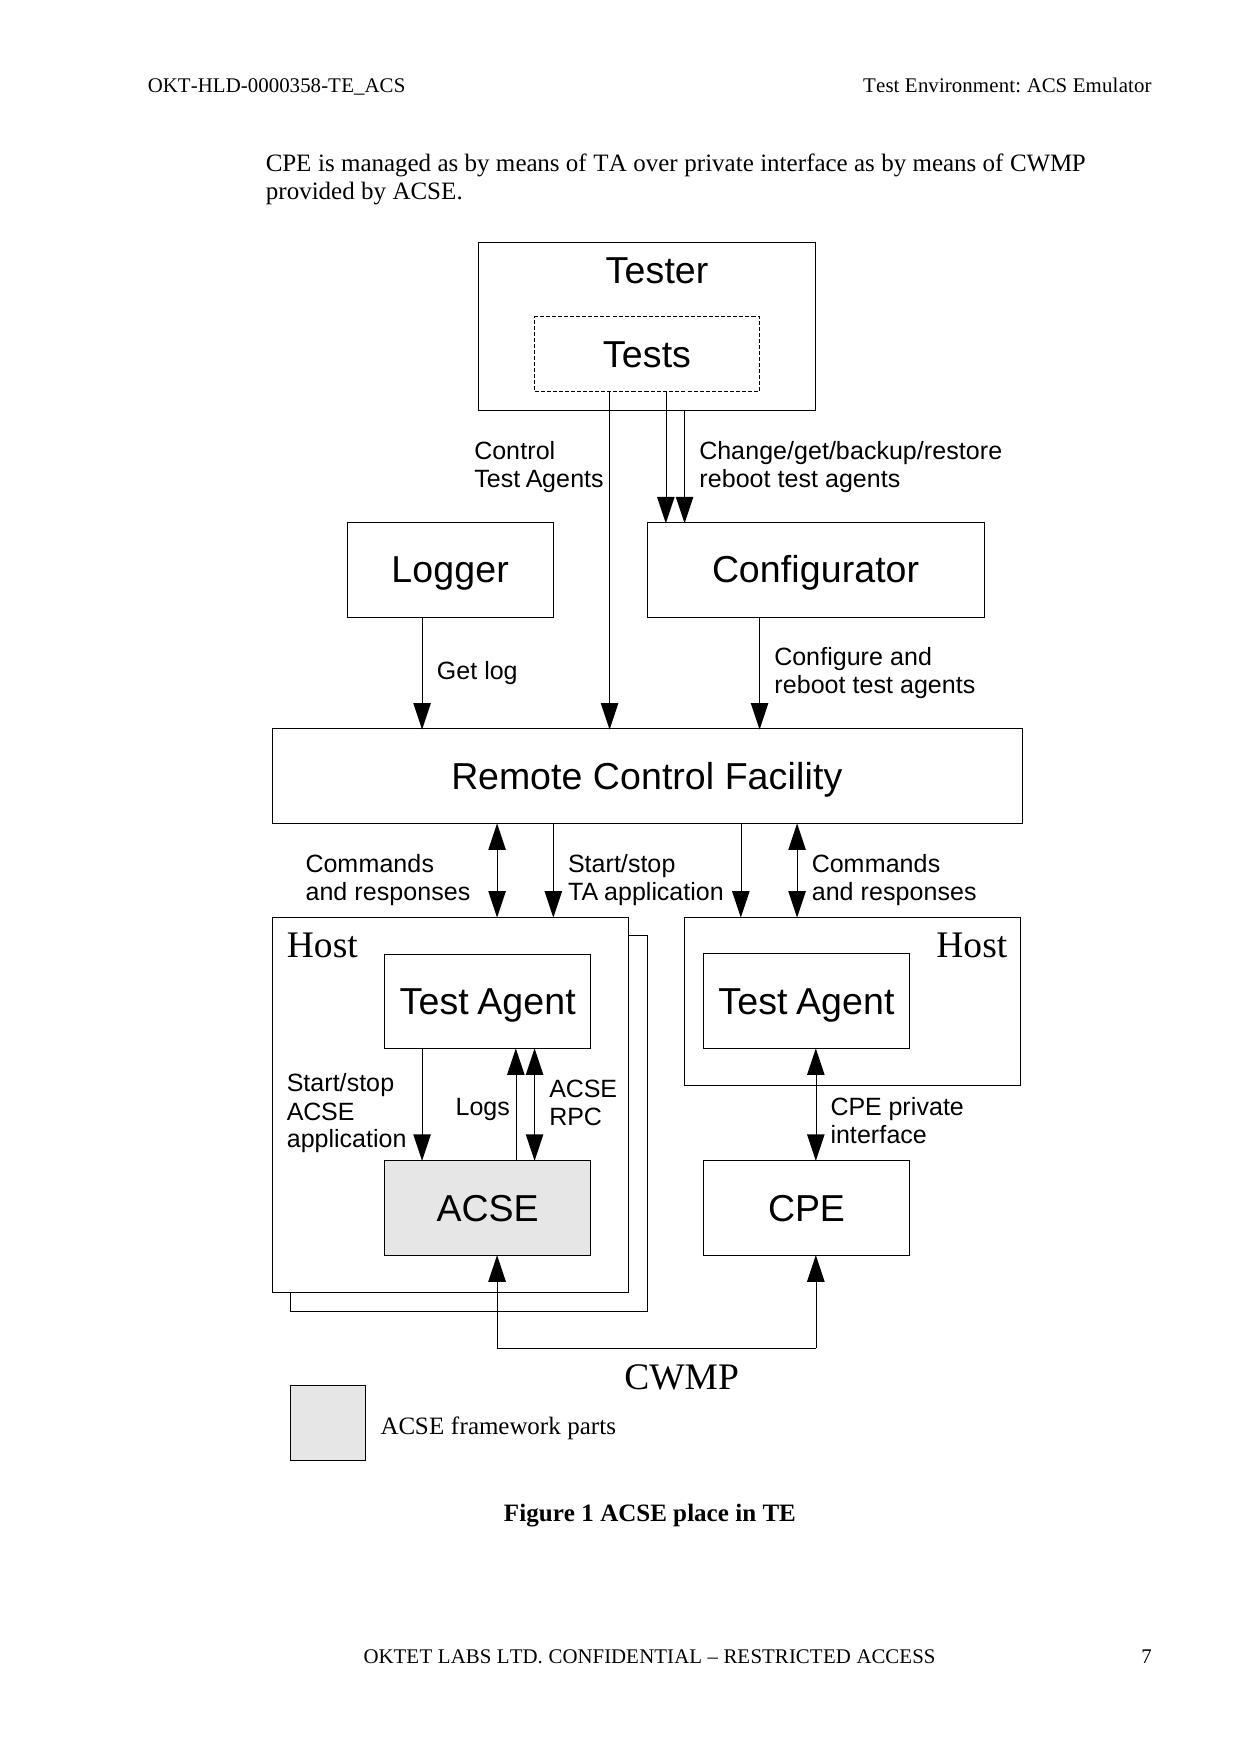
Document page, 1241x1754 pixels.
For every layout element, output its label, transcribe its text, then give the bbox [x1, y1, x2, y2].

text Figure 1 ACSE place in TE [148, 1498, 1152, 1526]
list CPE is managed as by means of TA over private interface as by means of CWMP provided by ACSE. [236, 148, 1152, 204]
